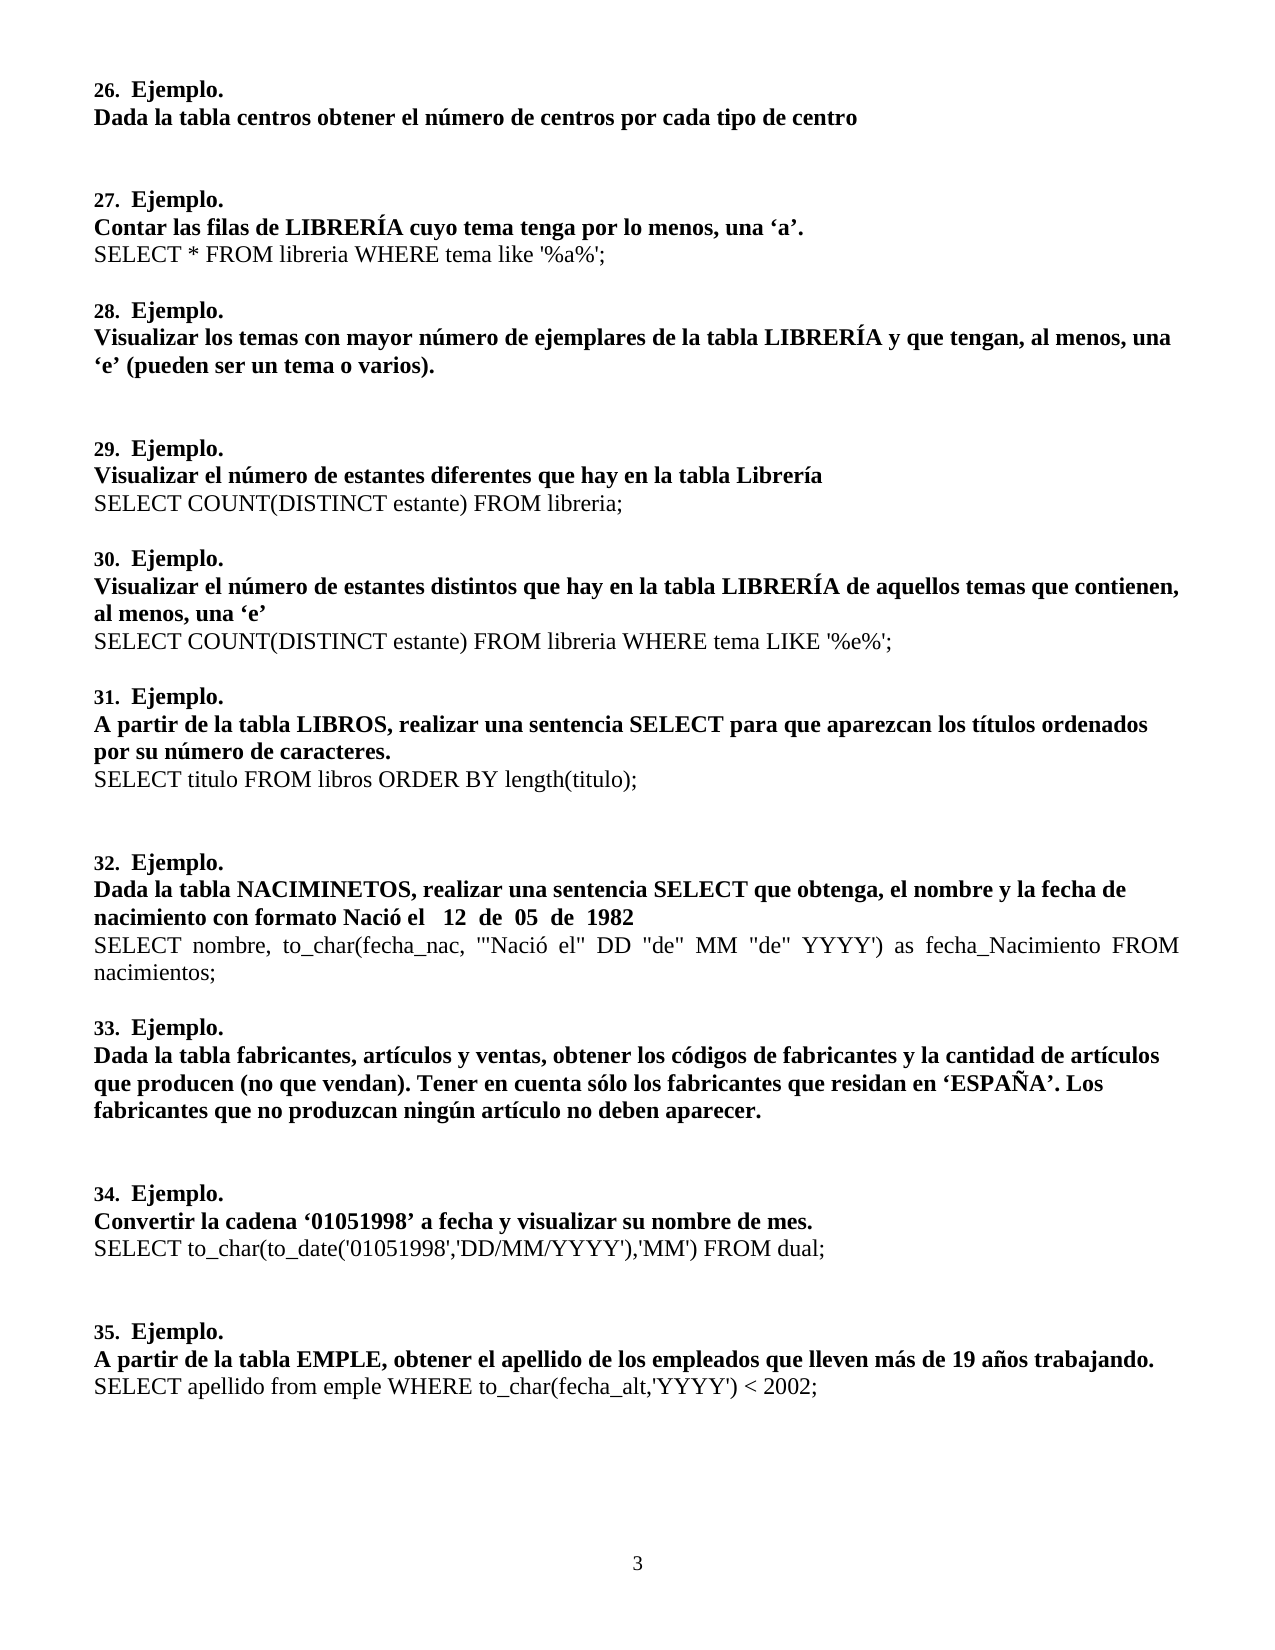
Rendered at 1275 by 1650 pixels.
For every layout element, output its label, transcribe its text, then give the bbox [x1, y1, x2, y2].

text Dada la tabla centros obtener el número de centros por cada tipo de centro [94, 102, 1181, 130]
text SELECT * FROM libreria WHERE tema like '%a%'; [94, 241, 1181, 268]
list Ejemplo. [94, 75, 1181, 102]
text Dada la tabla fabricantes, artículos y ventas, obtener los códigos de fabricantes y la cantidad de artículos que producen (no que vendan). Tener en cuenta sólo los fabricantes que residan en ‘ESPAÑA’. Los fabricantes que no produzcan ningún artículo no deben aparecer. [94, 1041, 1181, 1124]
list Ejemplo. [94, 1013, 1181, 1041]
text SELECT to_char(to_date('01051998','DD/MM/YYYY'),'MM') FROM dual; [94, 1234, 1181, 1262]
text Dada la tabla NACIMINETOS, realizar una sentencia SELECT que obtenga, el nombre y la fecha de nacimiento con formato Nació el 12 de 05 de 1982 [94, 875, 1181, 931]
text A partir de la tabla EMPLE, obtener el apellido de los empleados que lleven más de 19 años trabajando. [94, 1345, 1181, 1372]
list Ejemplo. [94, 1317, 1181, 1345]
list Ejemplo. [94, 434, 1181, 461]
text SELECT COUNT(DISTINCT estante) FROM libreria; [94, 489, 1181, 517]
text Contar las filas de LIBRERÍA cuyo tema tenga por lo menos, una ‘a’. [94, 213, 1181, 241]
text Visualizar el número de estantes distintos que hay en la tabla LIBRERÍA de aquellos temas que contienen, al menos, una ‘e’ [94, 572, 1181, 627]
list Ejemplo. [94, 1179, 1181, 1207]
text SELECT apellido from emple WHERE to_char(fecha_alt,'YYYY') < 2002; [94, 1372, 1181, 1400]
list Ejemplo. [94, 185, 1181, 213]
list Ejemplo. [94, 296, 1181, 323]
text Visualizar el número de estantes diferentes que hay en la tabla Librería [94, 461, 1181, 489]
text Visualizar los temas con mayor número de ejemplares de la tabla LIBRERÍA y que tengan, al menos, una ‘e’ (pueden ser un tema o varios). [94, 323, 1181, 378]
text A partir de la tabla LIBROS, realizar una sentencia SELECT para que aparezcan los títulos ordenados por su número de caracteres. [94, 710, 1181, 765]
list Ejemplo. [94, 848, 1181, 875]
text SELECT titulo FROM libros ORDER BY length(titulo); [94, 765, 1181, 793]
text Convertir la cadena ‘01051998’ a fecha y visualizar su nombre de mes. [94, 1207, 1181, 1234]
text SELECT COUNT(DISTINCT estante) FROM libreria WHERE tema LIKE '%e%'; [94, 627, 1181, 654]
list Ejemplo. [94, 544, 1181, 572]
list Ejemplo. [94, 682, 1181, 710]
text SELECT nombre, to_char(fecha_nac, '"Nació el" DD "de" MM "de" YYYY') as fecha_Nacimiento FROM nacimientos; [94, 931, 1181, 986]
